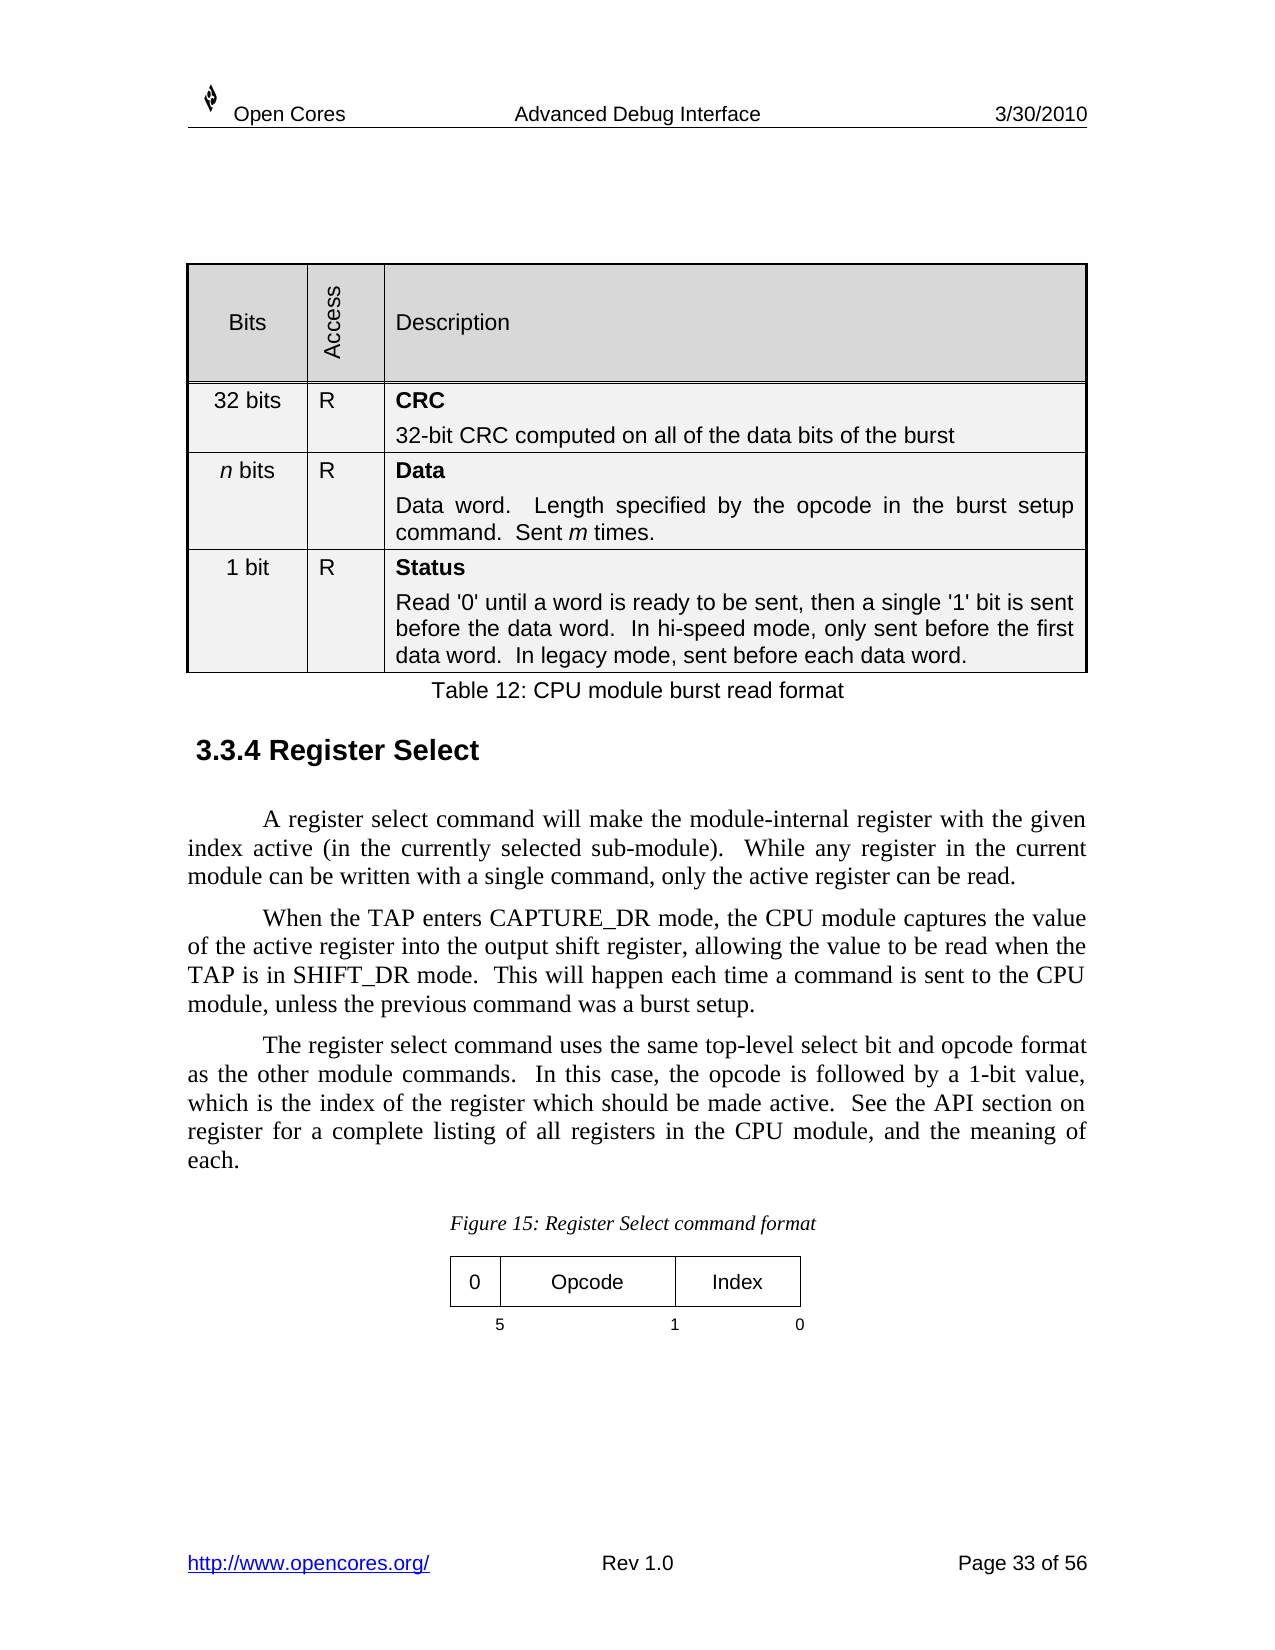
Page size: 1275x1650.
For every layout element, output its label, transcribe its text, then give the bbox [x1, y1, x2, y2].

table_cell CRC 32-bit CRC computed on all of the data bits of the burst [385, 384, 1085, 452]
table_cell Data Data word. Length specified by the opcode in the burst setup command. Sent m times. [385, 453, 1085, 549]
subtitle Register Select [187, 733, 1087, 766]
table_cell Status Read '0' until a word is ready to be sent, then a single '1' bit is sent before the data word. In hi-speed mode, only sent before the first data word. In legacy mode, sent before each data word. [385, 550, 1085, 672]
text The register select command uses the same top-level select bit and opcode format as the other module commands. In this case, the opcode is followed by a 1-bit value, which is the index of the register which should be made active. See the API section on register for a complete listing of all registers in the CPU module, and the meaning of each. [187, 1030, 1087, 1174]
text When the TAP enters CAPTURE_DR mode, the CPU module captures the value of the active register into the output shift register, allowing the value to be read when the TAP is in SHIFT_DR mode. This will happen each time a command is sent to the CPU module, unless the previous command was a burst setup. [187, 903, 1087, 1018]
table_cell 32 bits [189, 384, 307, 452]
table_header Access [308, 265, 384, 381]
table_cell 1 bit [189, 550, 307, 672]
table_header Bits [189, 265, 307, 381]
text A register select command will make the module-internal register with the given index active (in the currently selected sub-module). While any register in the current module can be written with a single command, only the active register can be read. [187, 804, 1087, 890]
text Figure 15: Register Select command format [450, 1211, 825, 1235]
table_cell n bits [189, 453, 307, 549]
table_cell R [308, 384, 384, 452]
table_header Description [385, 265, 1085, 381]
table_cell R [308, 550, 384, 672]
table_cell R [308, 453, 384, 549]
text Table 12: CPU module burst read format [187, 677, 1087, 704]
